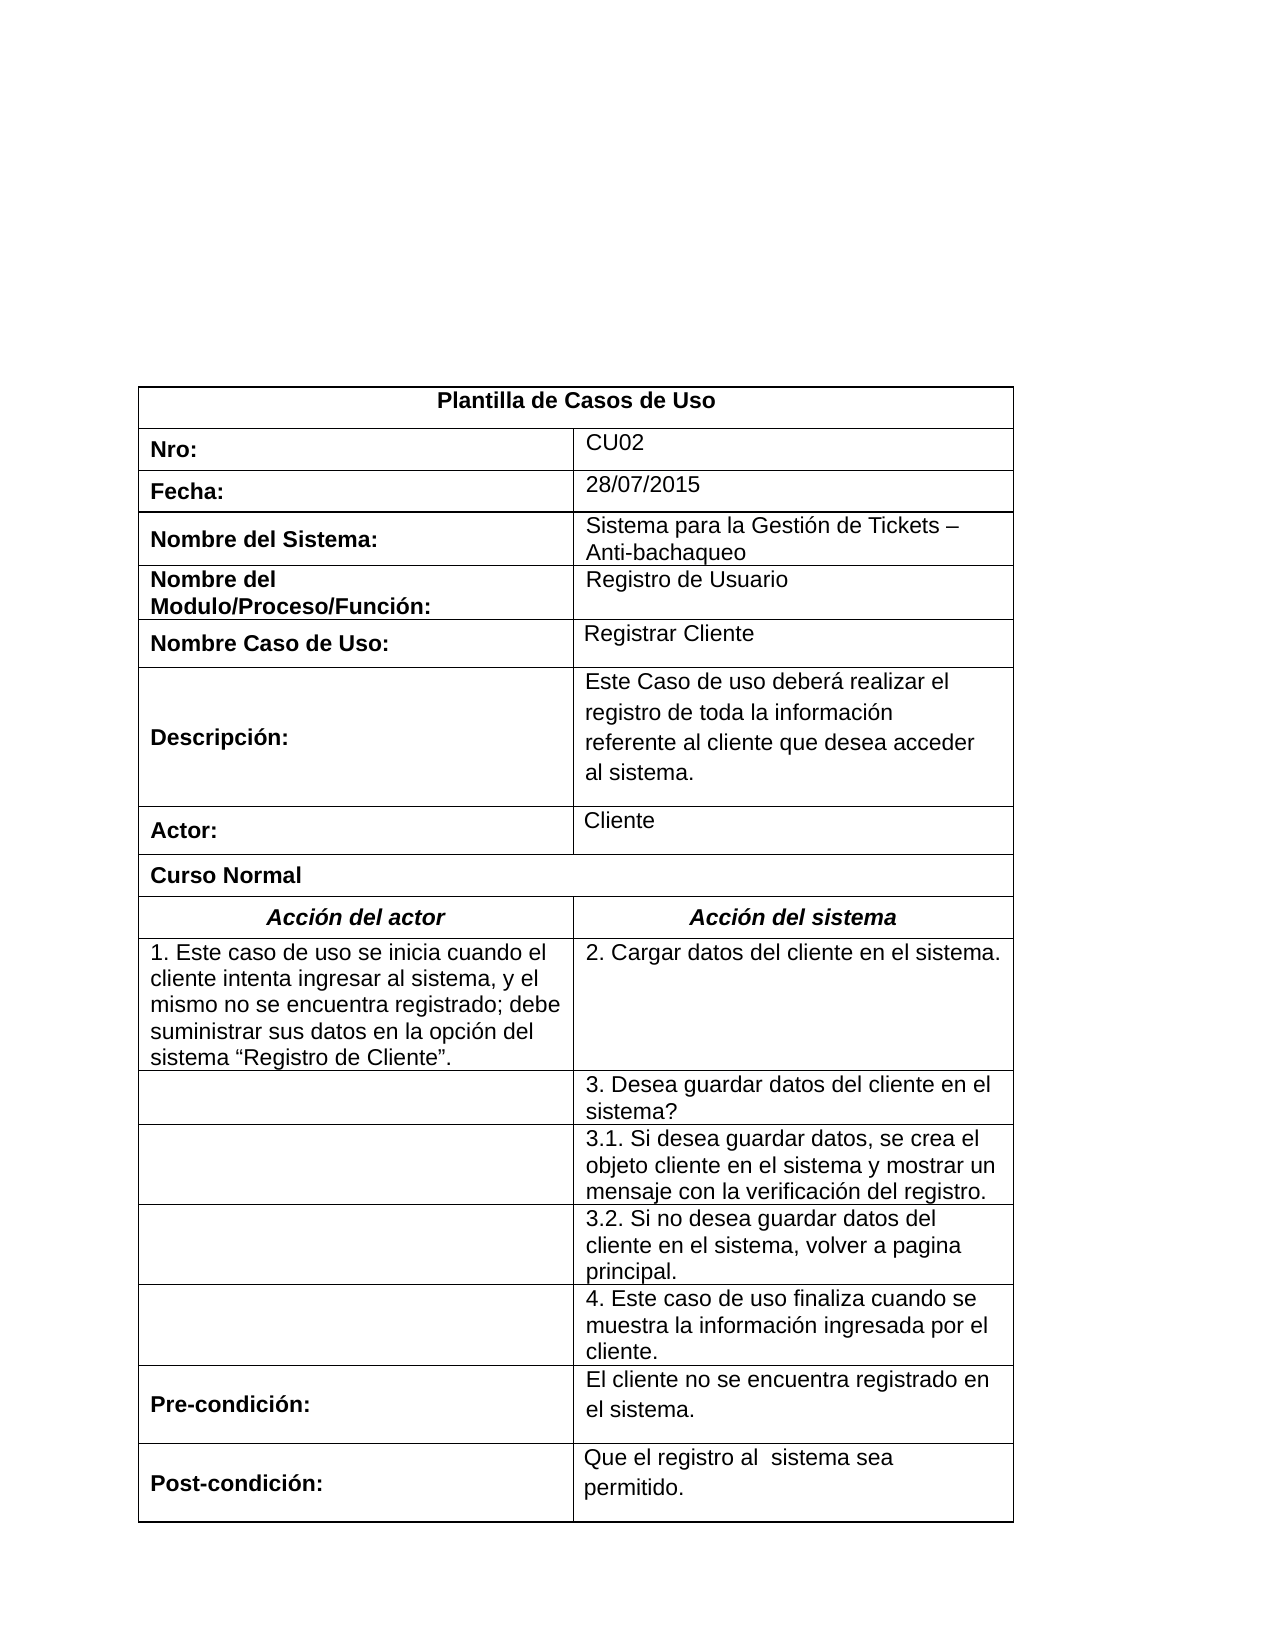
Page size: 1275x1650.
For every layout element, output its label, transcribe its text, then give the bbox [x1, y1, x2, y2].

table_cell Sistema para la Gestión de Tickets – Anti-bachaqueo [574, 513, 1013, 565]
table_cell Acción del actor [139, 897, 573, 938]
table_cell Nro: [139, 429, 573, 470]
table_cell Fecha: [139, 471, 573, 511]
table_cell [139, 1071, 573, 1124]
table_cell Nombre del Modulo/Proceso/Función: [139, 566, 573, 619]
table_cell Post-condición: [139, 1444, 573, 1521]
table_cell 2. Cargar datos del cliente en el sistema. [574, 939, 1013, 1070]
table_cell Actor: [139, 807, 573, 854]
table_cell Pre-condición: [139, 1366, 573, 1443]
table_cell Nombre Caso de Uso: [139, 620, 573, 667]
table_cell Que el registro al sistema sea permitido. [574, 1444, 1013, 1521]
table_cell Cliente [574, 807, 1013, 854]
table_cell Descripción: [139, 668, 573, 806]
table_header Plantilla de Casos de Uso [139, 388, 1013, 428]
table_cell 3.2. Si no desea guardar datos del cliente en el sistema, volver a pagina principal. [574, 1205, 1013, 1284]
table_cell Nombre del Sistema: [139, 513, 573, 565]
table_cell Curso Normal [139, 855, 1013, 896]
table_cell 3. Desea guardar datos del cliente en el sistema? [574, 1071, 1013, 1124]
table_cell Registro de Usuario [574, 566, 1013, 619]
table_cell CU02 [574, 429, 1013, 470]
table_cell Acción del sistema [574, 897, 1013, 938]
table_cell [139, 1125, 573, 1204]
table_cell 4. Este caso de uso finaliza cuando se muestra la información ingresada por el cliente. [574, 1285, 1013, 1364]
table_cell El cliente no se encuentra registrado en el sistema. [574, 1366, 1013, 1443]
table_cell [139, 1205, 573, 1284]
table_cell Este Caso de uso deberá realizar el registro de toda la información referente al cliente que desea acceder al sistema. [574, 668, 1013, 806]
table_cell 3.1. Si desea guardar datos, se crea el objeto cliente en el sistema y mostrar un mensaje con la verificación del registro. [574, 1125, 1013, 1204]
table_cell Registrar Cliente [574, 620, 1013, 667]
table_cell 1. Este caso de uso se inicia cuando el cliente intenta ingresar al sistema, y el mismo no se encuentra registrado; debe suministrar sus datos en la opción del sistema “Registro de Cliente”. [139, 939, 573, 1070]
table_cell 28/07/2015 [574, 471, 1013, 511]
table_cell [139, 1285, 573, 1364]
